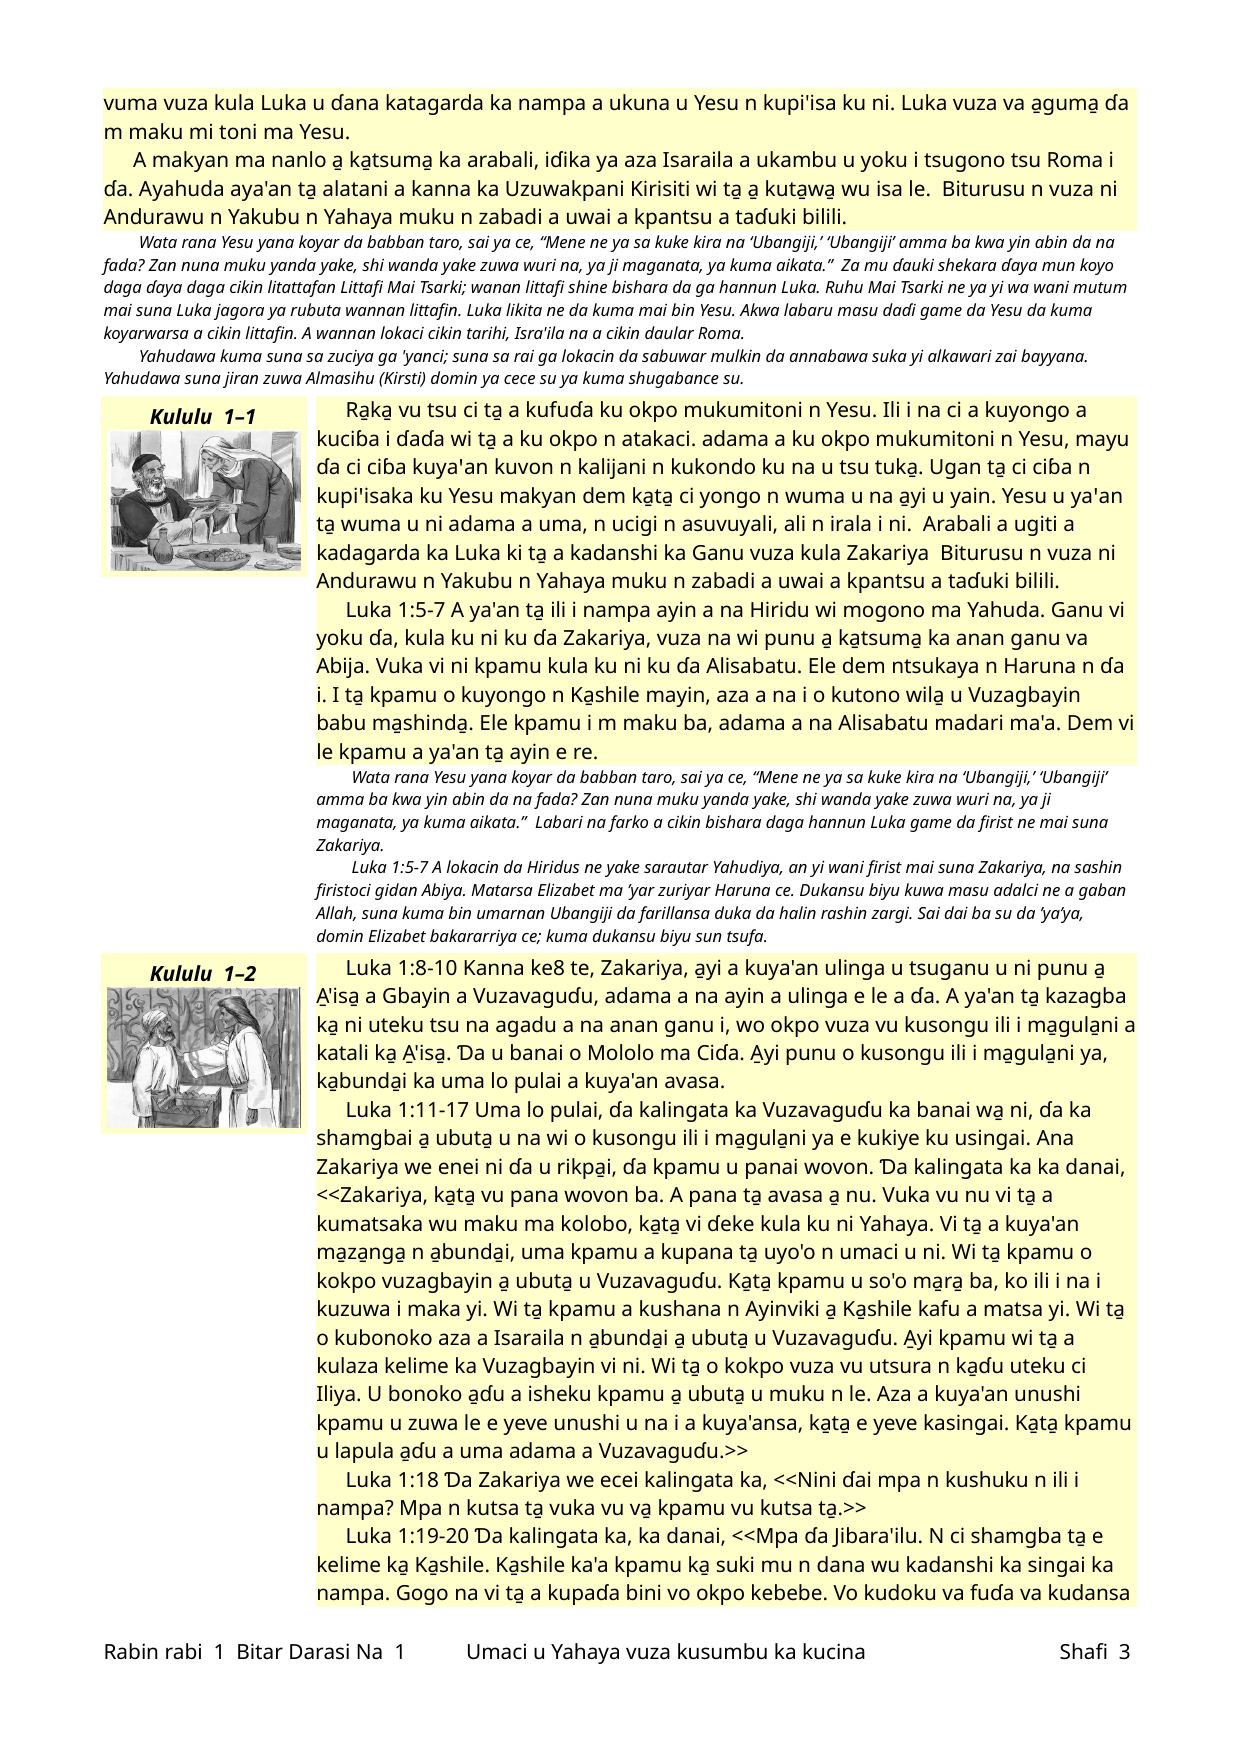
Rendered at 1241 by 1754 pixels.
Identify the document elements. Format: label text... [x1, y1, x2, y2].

text Luka 1:5-7 A lokacin da Hiridus ne yake sarautar Yahudiya, an yi wani firist mai suna Zakariya, na sashin firistoci gidan Abiya. Matarsa Elizabet ma ’yar zuriyar Haruna ce. Dukansu biyu kuwa masu adalci ne a gaban Allah, suna kuma bin umarnan Ubangiji da farillansa duka da halin rashin zargi. Sai dai ba su da ’ya’ya, domin Elizabet bakararriya ce; kuma dukansu biyu sun tsufa. [316, 856, 1137, 947]
text Ra̱ka̱ vu tsu ci ta̱ a kufuɗa ku okpo mukumitoni n Yesu. Ili i na ci a kuyongo a kuciɓa i ɗaɗa wi ta̱ a ku okpo n atakaci. adama a ku okpo mukumitoni n Yesu, mayu ɗa ci ciɓa kuyaꞌan kuvon n kalijani n kukondo ku na u tsu tuka̱. Ugan ta̱ ci ciɓa n kupiꞌisaka ku Yesu makyan dem ka̱ta̱ ci yongo n wuma u na a̱yi u yain. Yesu u yaꞌan ta̱ wuma u ni adama a uma, n ucigi n asuvuyali, ali n irala i ni. Arabali a ugiti a kadagarda ka Luka ki ta̱ a kadanshi ka Ganu vuza kula Zakariya Biturusu n vuza ni Andurawu n Yakubu n Yahaya muku n zabadi a uwai a kpantsu a taɗuki bilili. [316, 396, 1137, 595]
text Kululu 1–1 [101, 402, 307, 431]
text vuma vuza kula Luka u ɗana katagarda ka nampa a ukuna u Yesu n kupi'isa ku ni. Luka vuza va a̱guma̱ ɗa m maku mi toni ma Yesu. [103, 88, 1137, 145]
text Luka 1:19-20 Ɗa kalingata ka, ka danai, <<Mpa ɗa Jibara'ilu. N ci shamgba ta̱ e kelime ka̱ Ka̱shile. Ka̱shile ka'a kpamu ka̱ suki mu n dana wu kadanshi ka singai ka nampa. Gogo na vi ta̱ a kupaɗa bini vo okpo kebebe. Vo kudoku va fuɗa va kudansa [316, 1522, 1137, 1607]
text Wata rana Yesu yana koyar da babban taro, sai ya ce, “Mene ne ya sa kuke kira na ‘Ubangiji,’ ‘Ubangiji’ amma ba kwa yin abin da na fada? Zan nuna muku yanda yake, shi wanda yake zuwa wuri na, ya ji maganata, ya kuma aikata.” Labari na farko a cikin bishara daga hannun Luka game da firist ne mai suna Zakariya. [316, 765, 1137, 856]
picture [107, 987, 301, 1128]
text Luka 1:8-10 Kanna ke8 te, Zakariya, a̱yi a kuya'an ulinga u tsuganu u ni punu a̱ A̱'isa̱ a Gbayin a Vuzavaguɗu, adama a na ayin a ulinga e le a ɗa. A ya'an ta̱ kazagba ka̱ ni uteku tsu na agadu a na anan ganu i, wo okpo vuza vu kusongu ili i ma̱gula̱ni a katali ka̱ A̱'isa̱. Ɗa u banai o Mololo ma Ciɗa. A̱yi punu o kusongu ili i ma̱gula̱ni ya, ka̱bunda̱i ka uma lo pulai a kuya'an avasa. [316, 953, 1137, 1095]
text A makyan ma nanlo a̱ ka̱tsuma̱ ka arabali, iɗika ya aza Isaraila a ukambu u yoku i tsugono tsu Roma i ɗa. Ayahuda aya'an ta̱ alatani a kanna ka Uzuwakpani Kirisiti wi ta̱ a̱ kuta̱wa̱ wu isa le. Biturusu n vuza ni Andurawu n Yakubu n Yahaya muku n zabadi a uwai a kpantsu a taɗuki bilili. [103, 145, 1137, 231]
text Luka 1:5-7 A ya'an ta̱ ili i nampa ayin a na Hiridu wi mogono ma Yahuda. Ganu vi yoku ɗa, kula ku ni ku ɗa Zakariya, vuza na wi punu a̱ ka̱tsuma̱ ka anan ganu va Abija. Vuka vi ni kpamu kula ku ni ku ɗa Alisabatu. Ele dem ntsukaya n Haruna n ɗa i. I ta̱ kpamu o kuyongo n Ka̱shile mayin, aza a na i o kutono wila̱ u Vuzagbayin babu ma̱shinda̱. Ele kpamu i m maku ba, adama a na Alisabatu madari ma'a. Dem vi le kpamu a ya'an ta̱ ayin e re. [316, 595, 1137, 765]
text Luka 1:18 Ɗa Zakariya we ecei kalingata ka, <<Nini ɗai mpa n kushuku n ili i nampa? Mpa n kutsa ta̱ vuka vu va̱ kpamu vu kutsa ta̱.>> [316, 1465, 1137, 1522]
text Luka 1:11-17 Uma lo pulai, ɗa kalingata ka Vuzavaguɗu ka banai wa̱ ni, ɗa ka shamgbai a̱ ubuta̱ u na wi o kusongu ili i ma̱gula̱ni ya e kukiye ku usingai. Ana Zakariya we enei ni ɗa u rikpa̱i, ɗa kpamu u panai wovon. Ɗa kalingata ka ka danai, <<Zakariya, ka̱ta̱ vu pana wovon ba. A pana ta̱ avasa a̱ nu. Vuka vu nu vi ta̱ a kumatsaka wu maku ma kolobo, ka̱ta̱ vi ɗeke kula ku ni Yahaya. Vi ta̱ a kuya'an ma̱za̱nga̱ n a̱bunda̱i, uma kpamu a kupana ta̱ uyo'o n umaci u ni. Wi ta̱ kpamu o kokpo vuzagbayin a̱ ubuta̱ u Vuzavaguɗu. Ka̱ta̱ kpamu u so'o ma̱ra̱ ba, ko ili i na i kuzuwa i maka yi. Wi ta̱ kpamu a kushana n Ayinviki a̱ Ka̱shile kafu a matsa yi. Wi ta̱ o kubonoko aza a Isaraila n a̱bunda̱i a̱ ubuta̱ u Vuzavaguɗu. A̱yi kpamu wi ta̱ a kulaza kelime ka Vuzagbayin vi ni. Wi ta̱ o kokpo vuza vu utsura n ka̱ɗu uteku ci Iliya. U bonoko a̱ɗu a isheku kpamu a̱ ubuta̱ u muku n le. Aza a kuya'an unushi kpamu u zuwa le e yeve unushi u na i a kuya'ansa, ka̱ta̱ e yeve kasingai. Ka̱ta̱ kpamu u lapula a̱ɗu a uma adama a Vuzavaguɗu.>> [316, 1095, 1137, 1465]
picture [107, 430, 301, 571]
text Yahudawa kuma suna sa zuciya ga 'yanci; suna sa rai ga lokacin da sabuwar mulkin da annabawa suka yi alkawari zai bayyana. Yahudawa suna jiran zuwa Almasihu (Kirsti) domin ya cece su ya kuma shugabance su. [103, 344, 1137, 390]
text Wata rana Yesu yana koyar da babban taro, sai ya ce, “Mene ne ya sa kuke kira na ‘Ubangiji,’ ‘Ubangiji’ amma ba kwa yin abin da na fada? Zan nuna muku yanda yake, shi wanda yake zuwa wuri na, ya ji maganata, ya kuma aikata.” Za mu ɗauki shekara ɗaya mun koyo daga ɗaya daga cikin litattafan Littafi Mai Tsarki; wanan littafi shine bishara da ga hannun Luka. Ruhu Mai Tsarki ne ya yi wa wani mutum mai suna Luka jagora ya rubuta wannan littafin. Luka likita ne da kuma mai bin Yesu. Akwa labaru masu daɗi game da Yesu da kuma koyarwarsa a cikin littafin. A wannan lokaci cikin tarihi, Isra'ila na a cikin daular Roma. [103, 231, 1137, 344]
text [101, 431, 307, 577]
text Kululu 1–2 [101, 959, 307, 988]
text [101, 988, 307, 1134]
